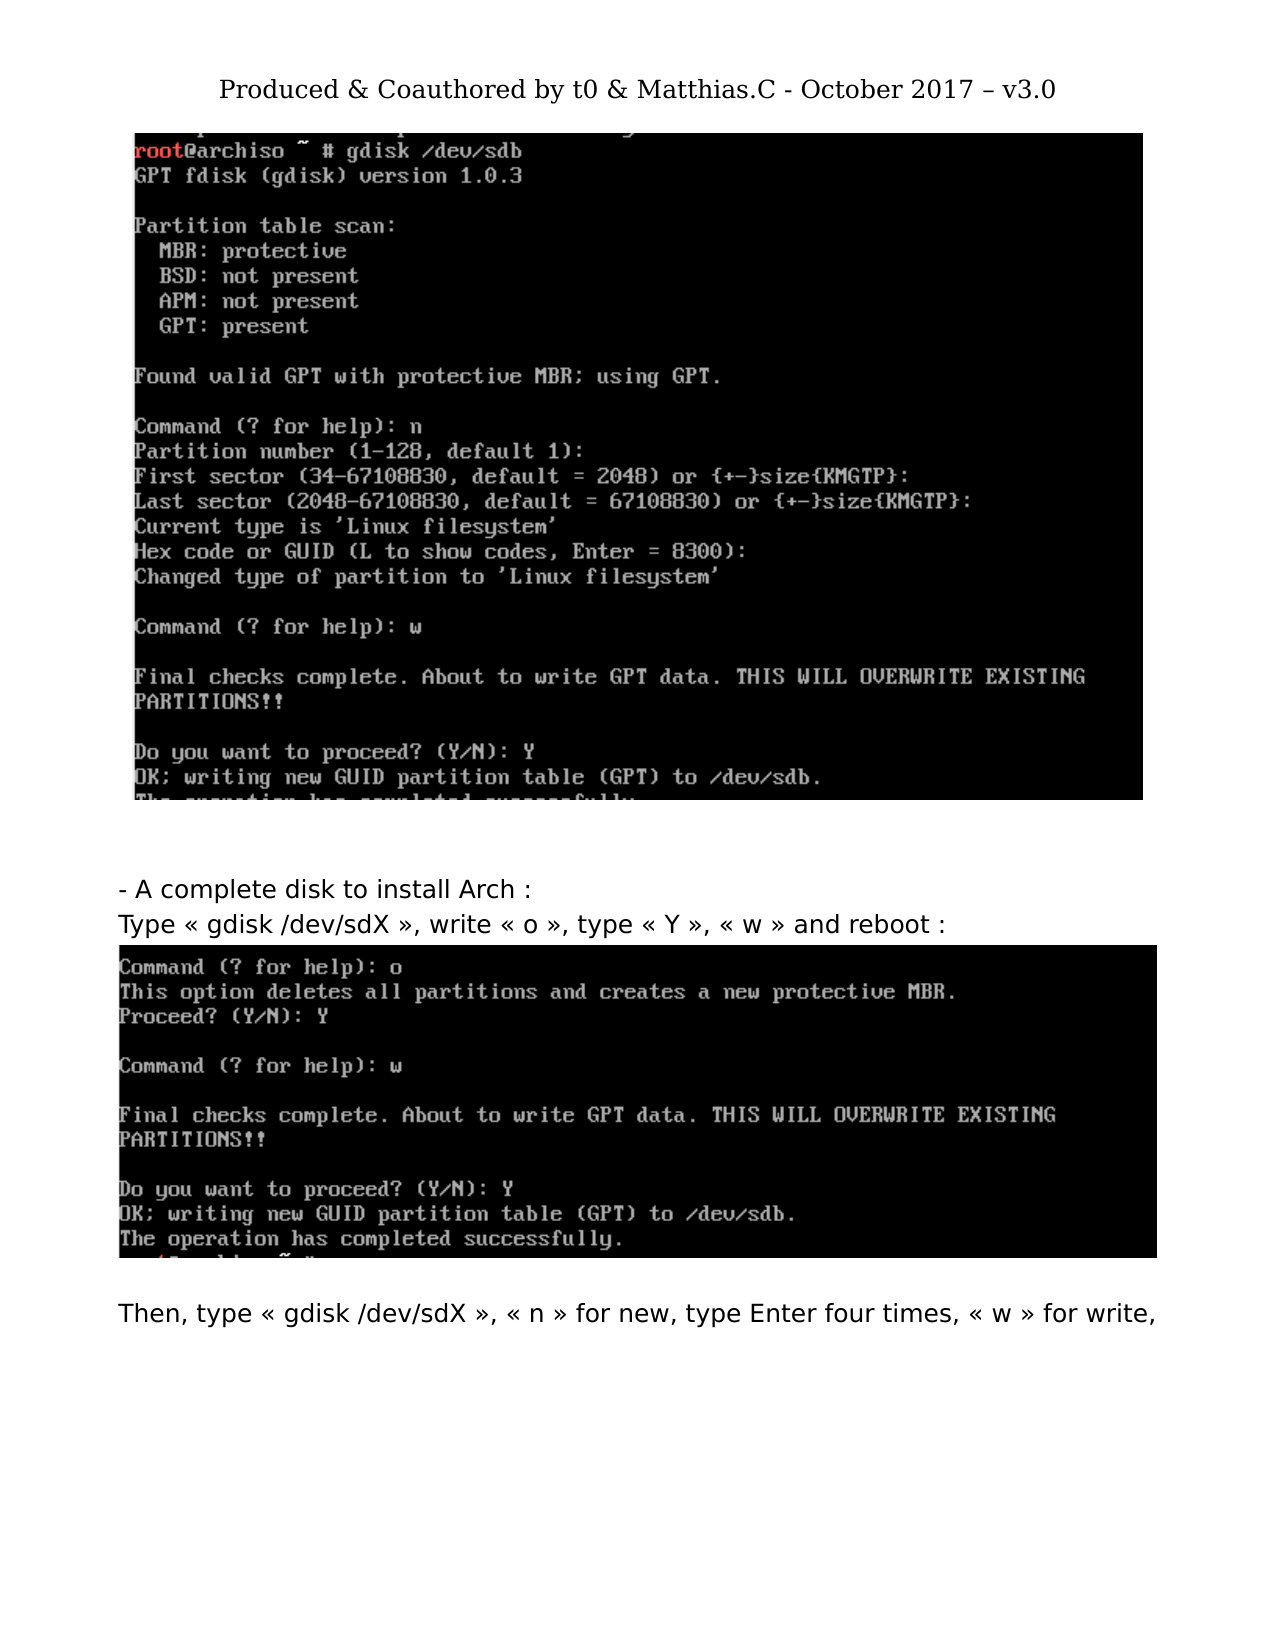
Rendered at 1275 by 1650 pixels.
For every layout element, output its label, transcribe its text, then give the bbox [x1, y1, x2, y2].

text Type « gdisk /dev/sdX », write « o », type « Y », « w » and reboot : [118, 910, 1157, 939]
picture [118, 945, 1157, 1258]
picture [132, 133, 1143, 800]
text - A complete disk to install Arch : [118, 875, 1157, 904]
text Then, type « gdisk /dev/sdX », « n » for new, type Enter four times, « w » for write, [118, 1299, 1157, 1328]
